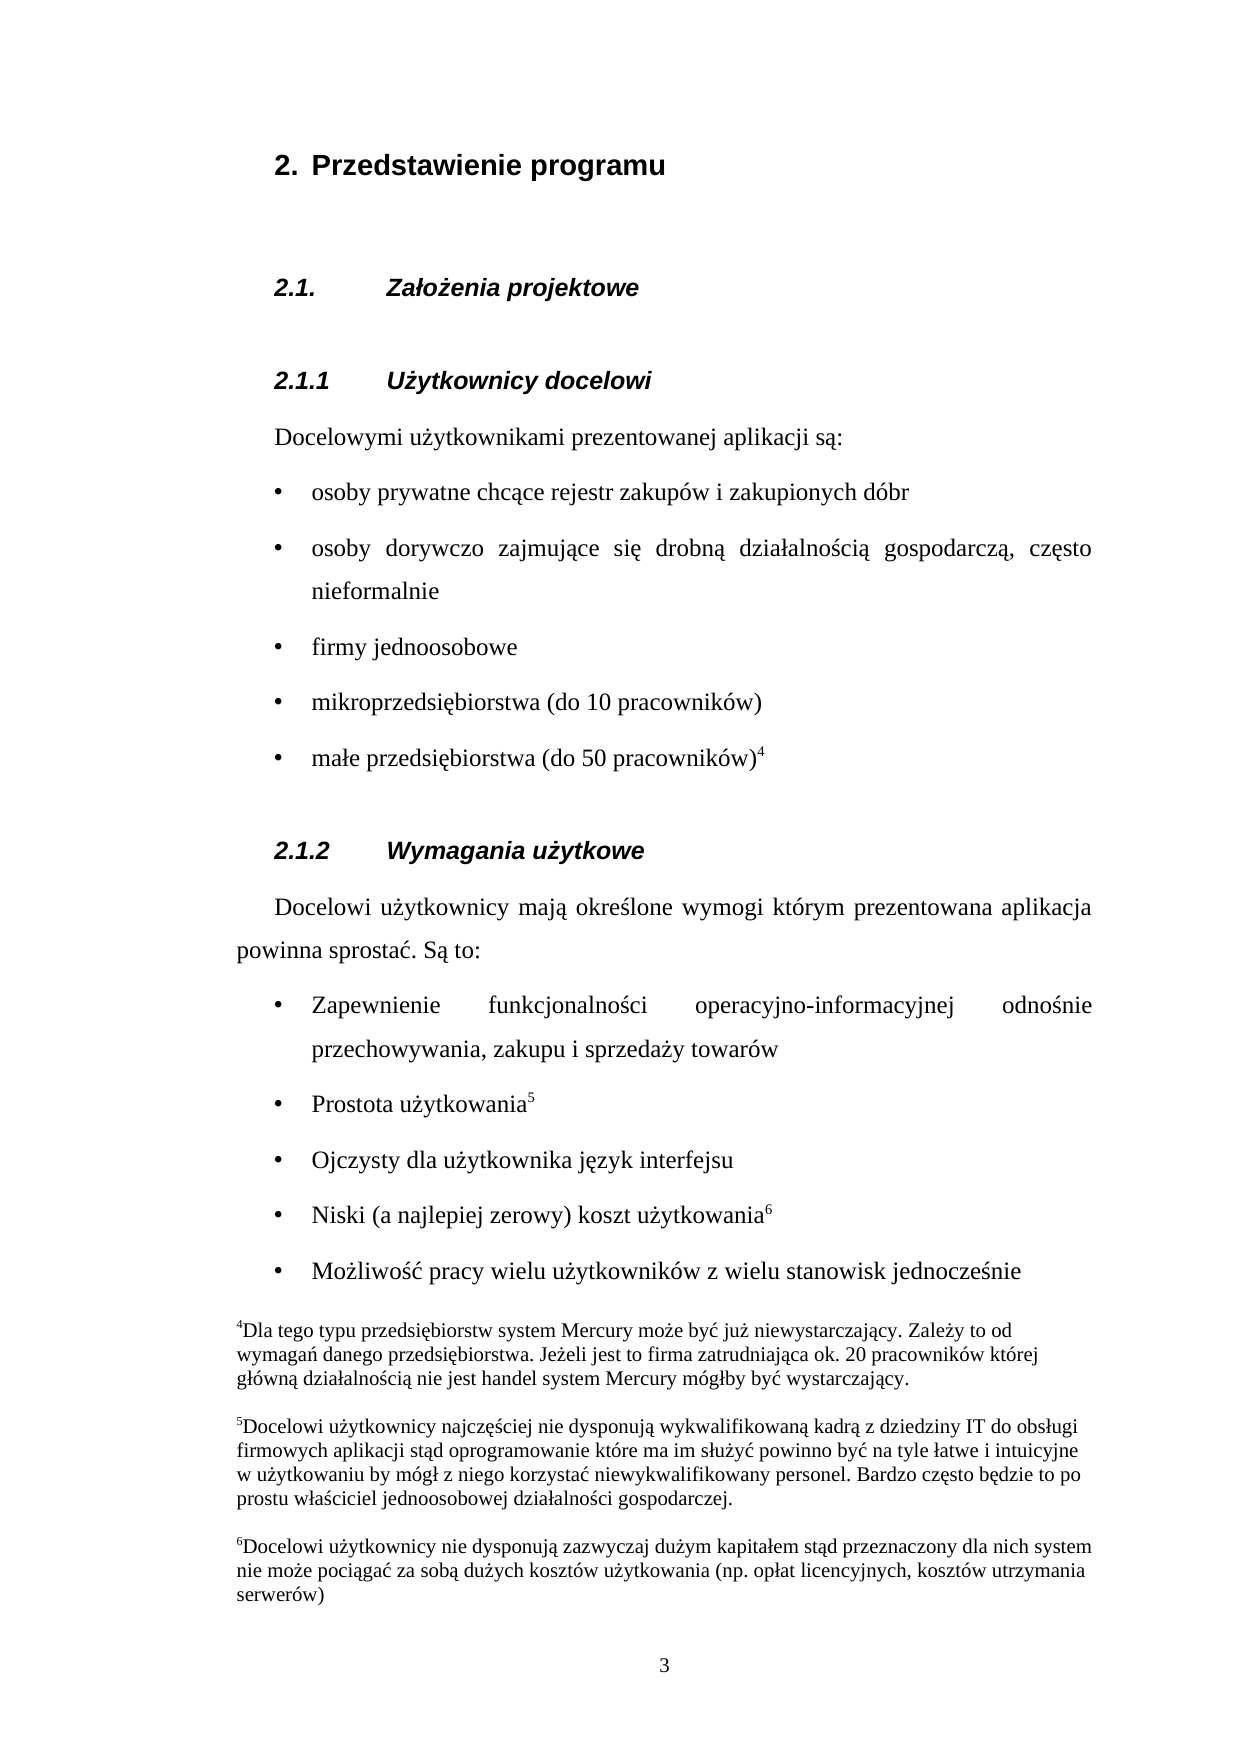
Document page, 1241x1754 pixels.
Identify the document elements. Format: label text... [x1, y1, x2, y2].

list Docelowi użytkownicy nie dysponują zazwyczaj dużym kapitałem stąd przeznaczony dla nich system nie może pociągać za sobą dużych kosztów użytkowania (np. opłat licencyjnych, kosztów utrzymania serwerów) [236, 1534, 1092, 1606]
list Dla tego typu przedsiębiorstw system Mercury może być już niewystarczający. Zależy to od wymagań danego przedsiębiorstwa. Jeżeli jest to firma zatrudniająca ok. 20 pracowników której główną działalnością nie jest handel system Mercury mógłby być wystarczający. [236, 1317, 1092, 1390]
list Zapewnienie funkcjonalności operacyjno-informacyjnej odnośnie przechowywania, zakupu i sprzedaży towarów [274, 991, 1092, 1062]
list Możliwość pracy wielu użytkowników z wielu stanowisk jednocześnie [274, 1256, 1092, 1285]
text Docelowi użytkownicy mają określone wymogi którym prezentowana aplikacja powinna sprostać. Są to: [236, 892, 1092, 964]
subtitle Użytkownicy docelowi [236, 366, 1092, 395]
list Ojczysty dla użytkownika język interfejsu [274, 1145, 1092, 1174]
list małe przedsiębiorstwa (do 50 pracowników) [274, 743, 1092, 772]
list osoby dorywczo zajmujące się drobną działalnością gospodarczą, często nieformalnie [274, 533, 1092, 605]
list mikroprzedsiębiorstwa (do 10 pracowników) [274, 687, 1092, 716]
list Docelowi użytkownicy najczęściej nie dysponują wykwalifikowaną kadrą z dziedziny IT do obsługi firmowych aplikacji stąd oprogramowanie które ma im służyć powinno być na tyle łatwe i intuicyjne w użytkowaniu by mógł z niego korzystać niewykwalifikowany personel. Bardzo często będzie to po prostu właściciel jednoosobowej działalności gospodarczej. [236, 1414, 1092, 1510]
text Docelowymi użytkownikami prezentowanej aplikacji są: [236, 422, 1092, 451]
list Niski (a najlepiej zerowy) koszt użytkowania [274, 1201, 1092, 1229]
list Prostota użytkowania [274, 1089, 1092, 1118]
list firmy jednoosobowe [274, 632, 1092, 661]
subtitle Założenia projektowe [236, 273, 1092, 302]
subtitle Wymagania użytkowe [236, 836, 1092, 865]
subtitle Przedstawienie programu [236, 148, 1092, 181]
list osoby prywatne chcące rejestr zakupów i zakupionych dóbr [274, 477, 1092, 506]
